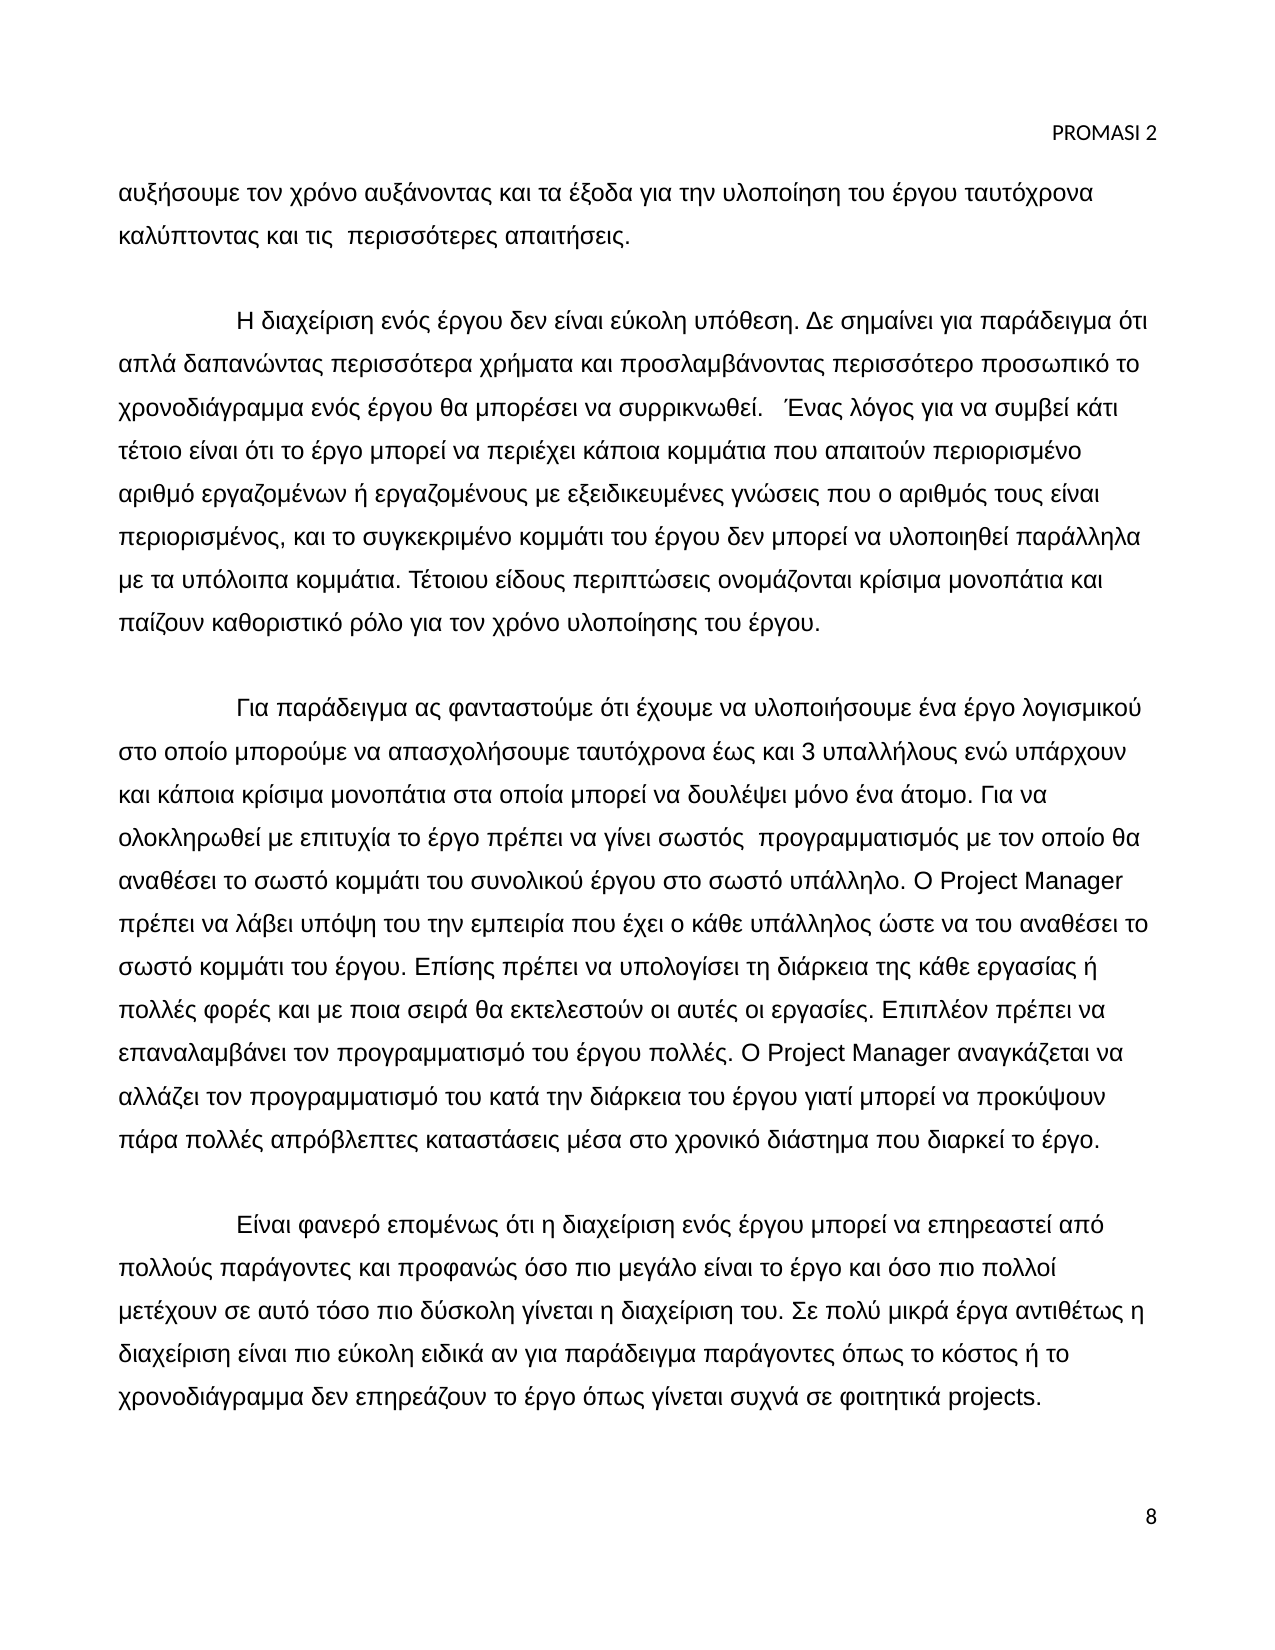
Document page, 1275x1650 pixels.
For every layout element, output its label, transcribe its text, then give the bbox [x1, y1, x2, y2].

text Είναι φανερό επομένως ότι η διαχείριση ενός έργου μπορεί να επηρεαστεί από πολλούς παράγοντες και προφανώς όσο πιο μεγάλο είναι το έργο και όσο πιο πολλοί μετέχουν σε αυτό τόσο πιο δύσκολη γίνεται η διαχείριση του. Σε πολύ μικρά έργα αντιθέτως η διαχείριση είναι πιο εύκολη ειδικά αν για παράδειγμα παράγοντες όπως το κόστος ή το χρονοδιάγραμμα δεν επηρεάζουν το έργο όπως γίνεται συχνά σε φοιτητικά projects. [118, 1210, 1157, 1411]
text Η διαχείριση ενός έργου δεν είναι εύκολη υπόθεση. Δε σημαίνει για παράδειγμα ότι απλά δαπανώντας περισσότερα χρήματα και προσλαμβάνοντας περισσότερο προσωπικό το χρονοδιάγραμμα ενός έργου θα μπορέσει να συρρικνωθεί. Ένας λόγος για να συμβεί κάτι τέτοιο είναι ότι το έργο μπορεί να περιέχει κάποια κομμάτια που απαιτούν περιορισμένο αριθμό εργαζομένων ή εργαζομένους με εξειδικευμένες γνώσεις που ο αριθμός τους είναι περιορισμένος, και το συγκεκριμένο κομμάτι του έργου δεν μπορεί να υλοποιηθεί παράλληλα με τα υπόλοιπα κομμάτια. Τέτοιου είδους περιπτώσεις ονομάζονται κρίσιμα μονοπάτια και παίζουν καθοριστικό ρόλο για τον χρόνο υλοποίησης του έργου. [118, 306, 1157, 637]
text αυξήσουμε τον χρόνο αυξάνοντας και τα έξοδα για την υλοποίηση του έργου ταυτόχρονα καλύπτοντας και τις περισσότερες απαιτήσεις. [118, 178, 1157, 250]
text Για παράδειγμα ας φανταστούμε ότι έχουμε να υλοποιήσουμε ένα έργο λογισμικού στο οποίο μπορούμε να απασχολήσουμε ταυτόχρονα έως και 3 υπαλλήλους ενώ υπάρχουν και κάποια κρίσιμα μονοπάτια στα οποία μπορεί να δουλέψει μόνο ένα άτομο. Για να ολοκληρωθεί με επιτυχία το έργο πρέπει να γίνει σωστός προγραμματισμός με τον οποίο θα αναθέσει το σωστό κομμάτι του συνολικού έργου στο σωστό υπάλληλο. Ο Project Manager πρέπει να λάβει υπόψη του την εμπειρία που έχει ο κάθε υπάλληλος ώστε να του αναθέσει το σωστό κομμάτι του έργου. Επίσης πρέπει να υπολογίσει τη διάρκεια της κάθε εργασίας ή πολλές φορές και με ποια σειρά θα εκτελεστούν οι αυτές οι εργασίες. Επιπλέον πρέπει να επαναλαμβάνει τον προγραμματισμό του έργου πολλές. Ο Project Manager αναγκάζεται να αλλάζει τον προγραμματισμό του κατά την διάρκεια του έργου γιατί μπορεί να προκύψουν πάρα πολλές απρόβλεπτες καταστάσεις μέσα στο χρονικό διάστημα που διαρκεί το έργο. [118, 693, 1157, 1153]
